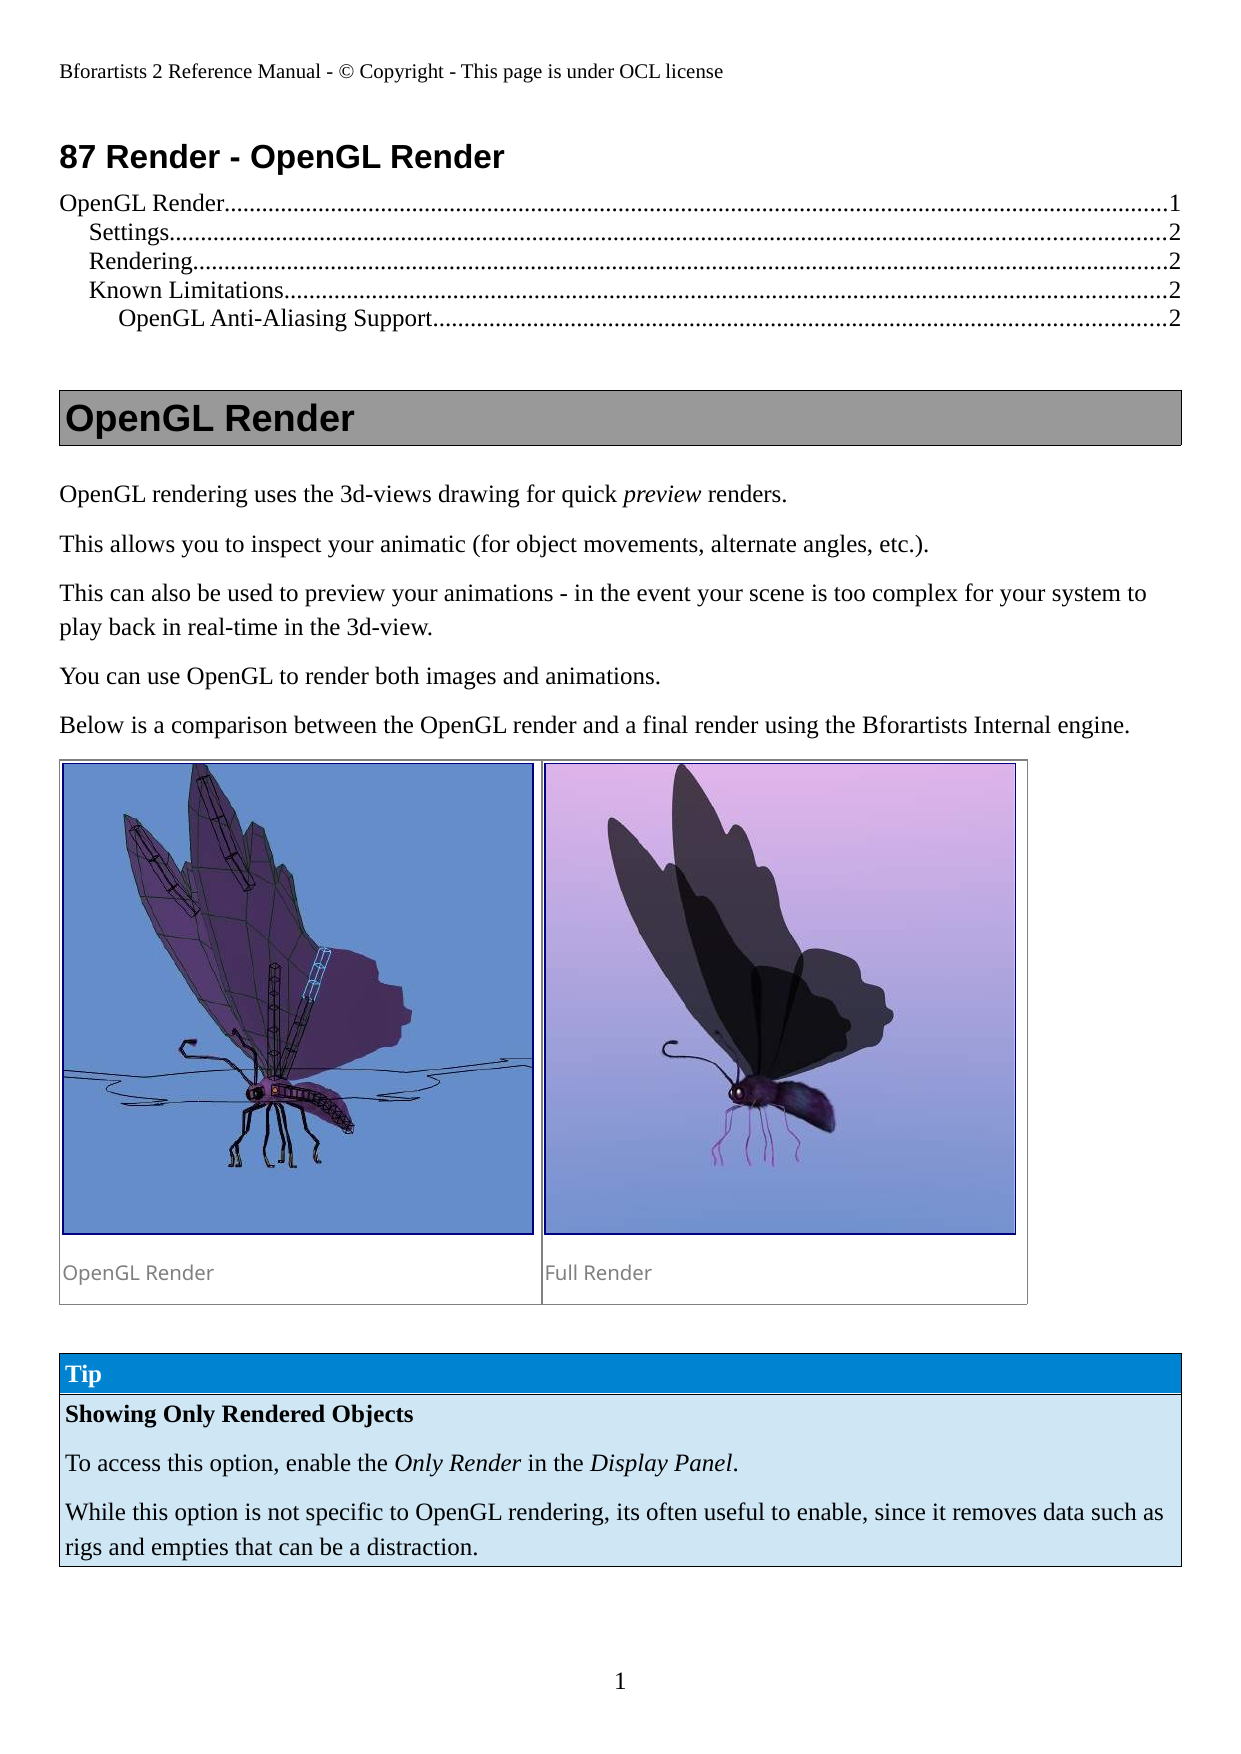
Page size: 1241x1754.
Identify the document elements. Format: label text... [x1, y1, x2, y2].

text Below is a comparison between the OpenGL render and a final render using the Bforartists Internal engine. [59, 710, 1181, 739]
table_header OpenGL Render [60, 761, 541, 1304]
text This can also be used to preview your animations - in the event your scene is too complex for your system to play back in real-time in the 3d-view. [59, 578, 1181, 641]
text OpenGL rendering uses the 3d-views drawing for quick preview renders. [59, 479, 1181, 508]
text Rendering 2 [88, 246, 1181, 275]
table_cell Showing Only Rendered Objects To access this option, enable the Only Render in the Display Panel. While this option is not specific to OpenGL rendering, its often useful to enable, since it removes data such as rigs and empties that can be a distraction. [60, 1395, 1181, 1566]
table_header OpenGL Render [60, 391, 1181, 445]
text You can use OpenGL to render both images and animations. [59, 661, 1181, 690]
table_header Tip [60, 1354, 1181, 1393]
text OpenGL Render 1 [59, 188, 1181, 217]
text Settings 2 [88, 217, 1181, 246]
table_header Full Render [543, 761, 1027, 1304]
picture [546, 764, 1015, 1233]
subtitle 87 Render - OpenGL Render [59, 138, 1181, 176]
text This allows you to inspect your animatic (for object movements, alternate angles, etc.). [59, 529, 1181, 557]
picture [64, 764, 532, 1233]
text Known Limitations 2 [88, 275, 1181, 303]
text OpenGL Anti-Aliasing Support 2 [118, 303, 1181, 332]
